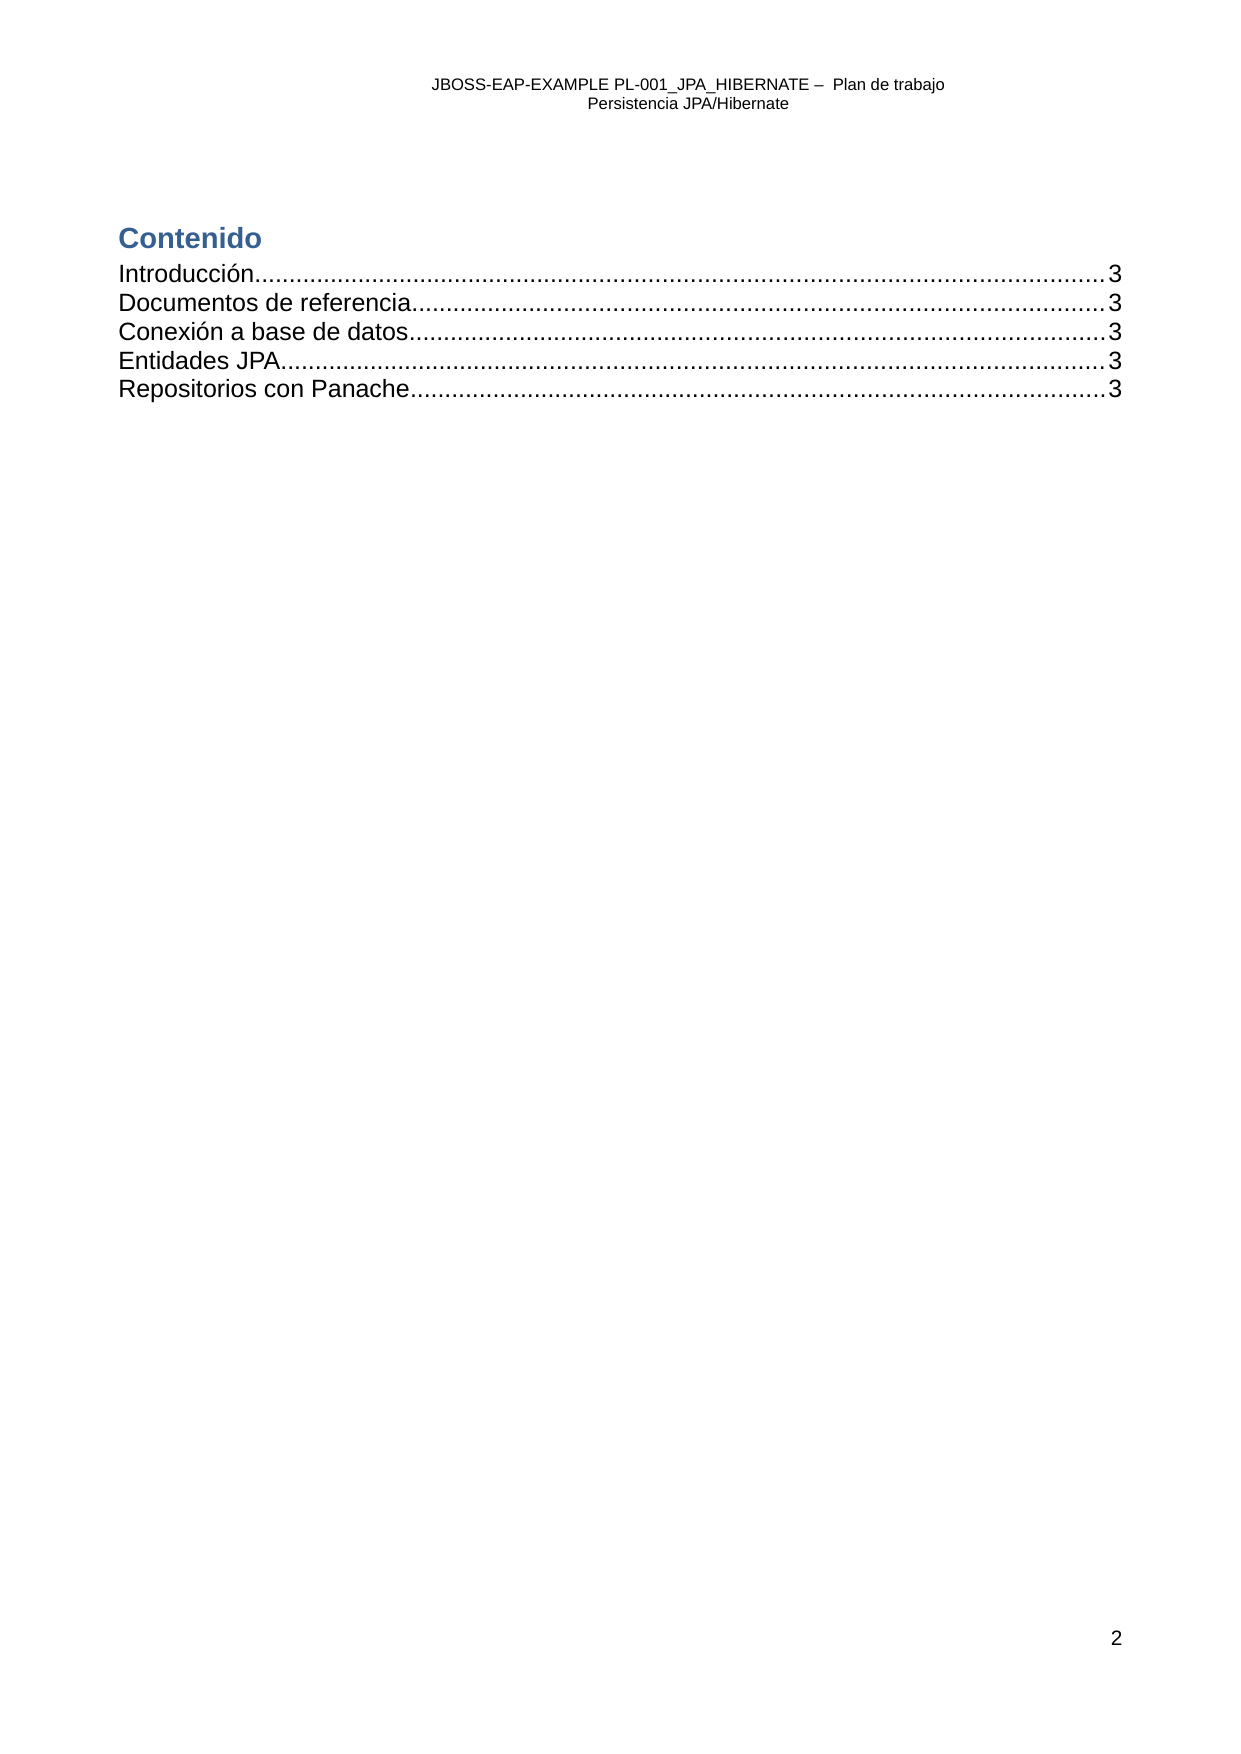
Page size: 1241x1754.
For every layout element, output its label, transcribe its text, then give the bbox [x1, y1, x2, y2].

text Entidades JPA 3 [118, 346, 1122, 374]
text Introducción 3 [118, 259, 1122, 288]
text Documentos de referencia 3 [118, 288, 1122, 317]
text Contenido [118, 221, 1122, 254]
text Conexión a base de datos 3 [118, 317, 1122, 346]
text Repositorios con Panache 3 [118, 374, 1122, 403]
